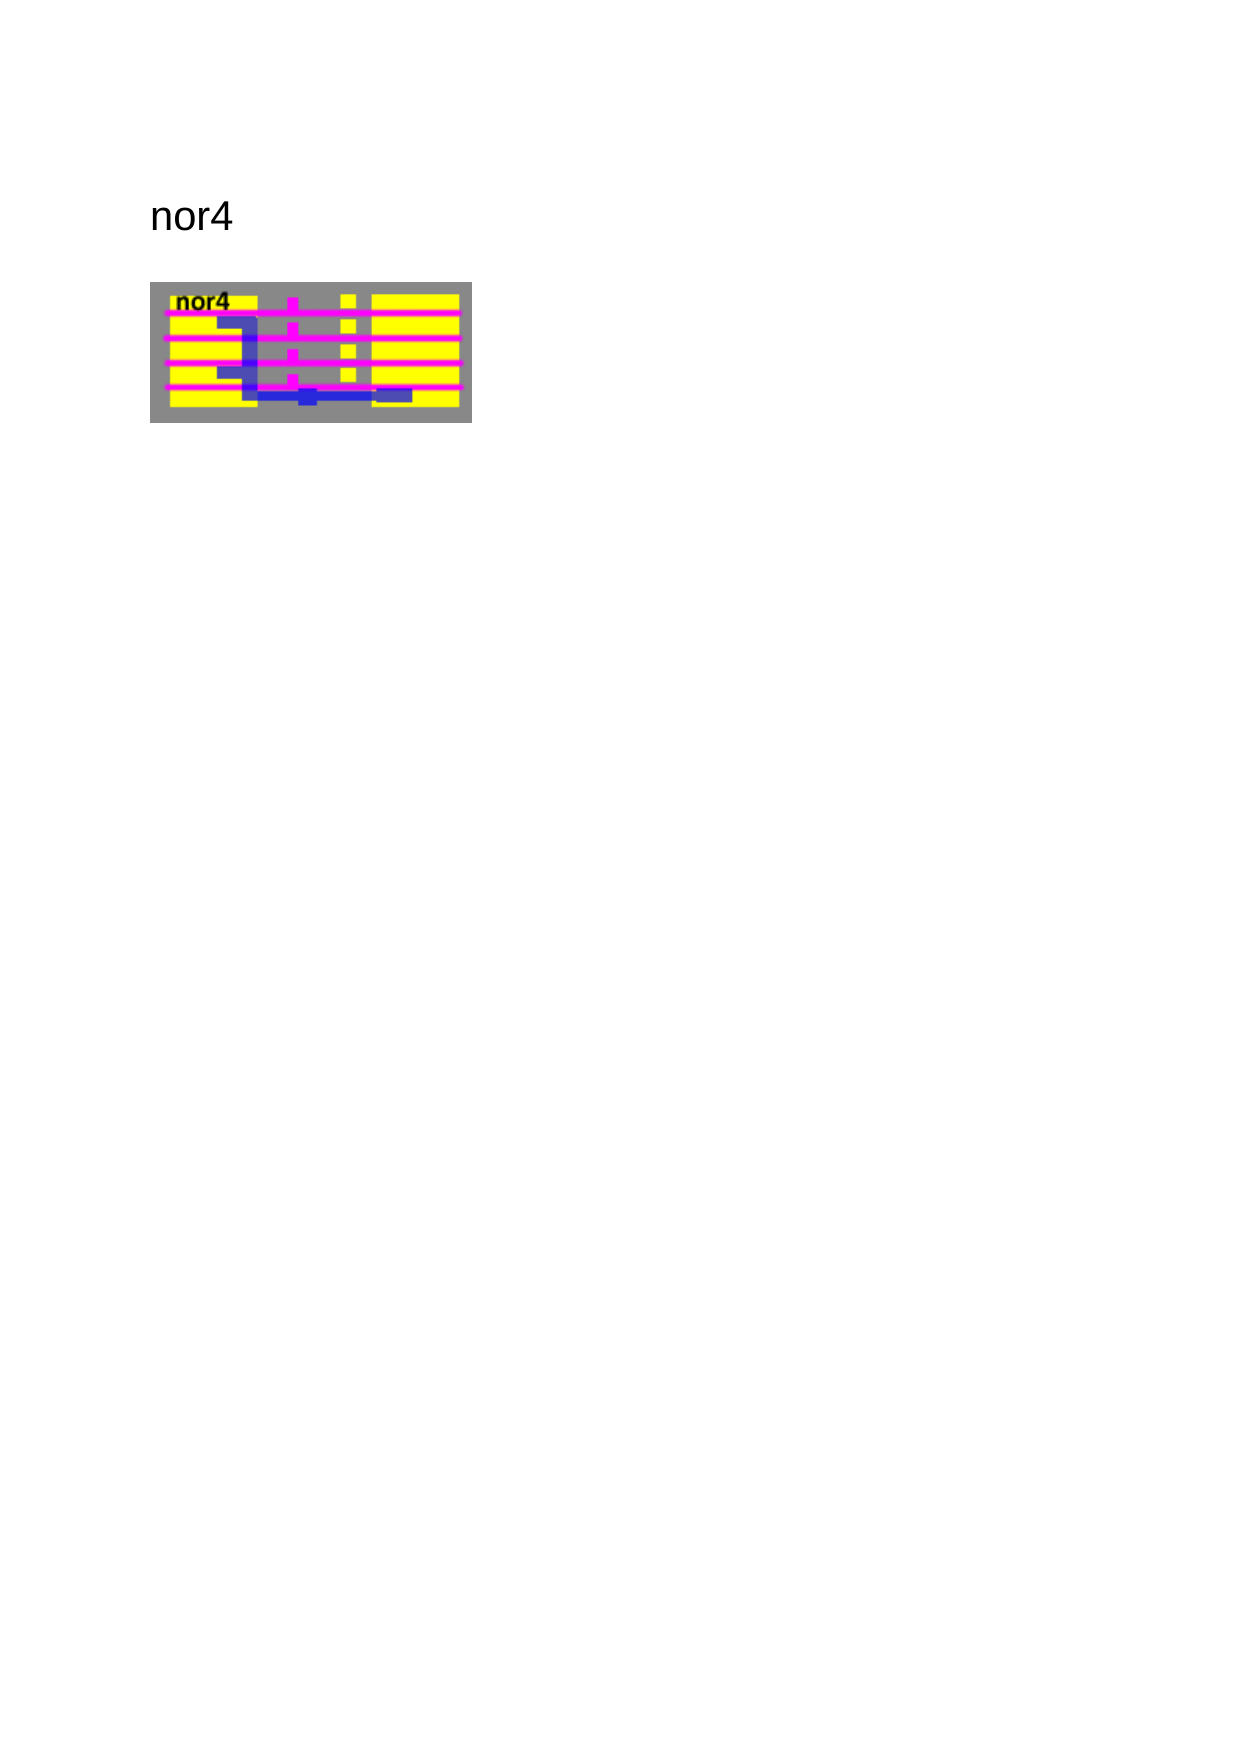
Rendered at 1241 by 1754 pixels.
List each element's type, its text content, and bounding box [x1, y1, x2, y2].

subtitle nor4 [150, 192, 1090, 239]
picture [150, 282, 472, 423]
